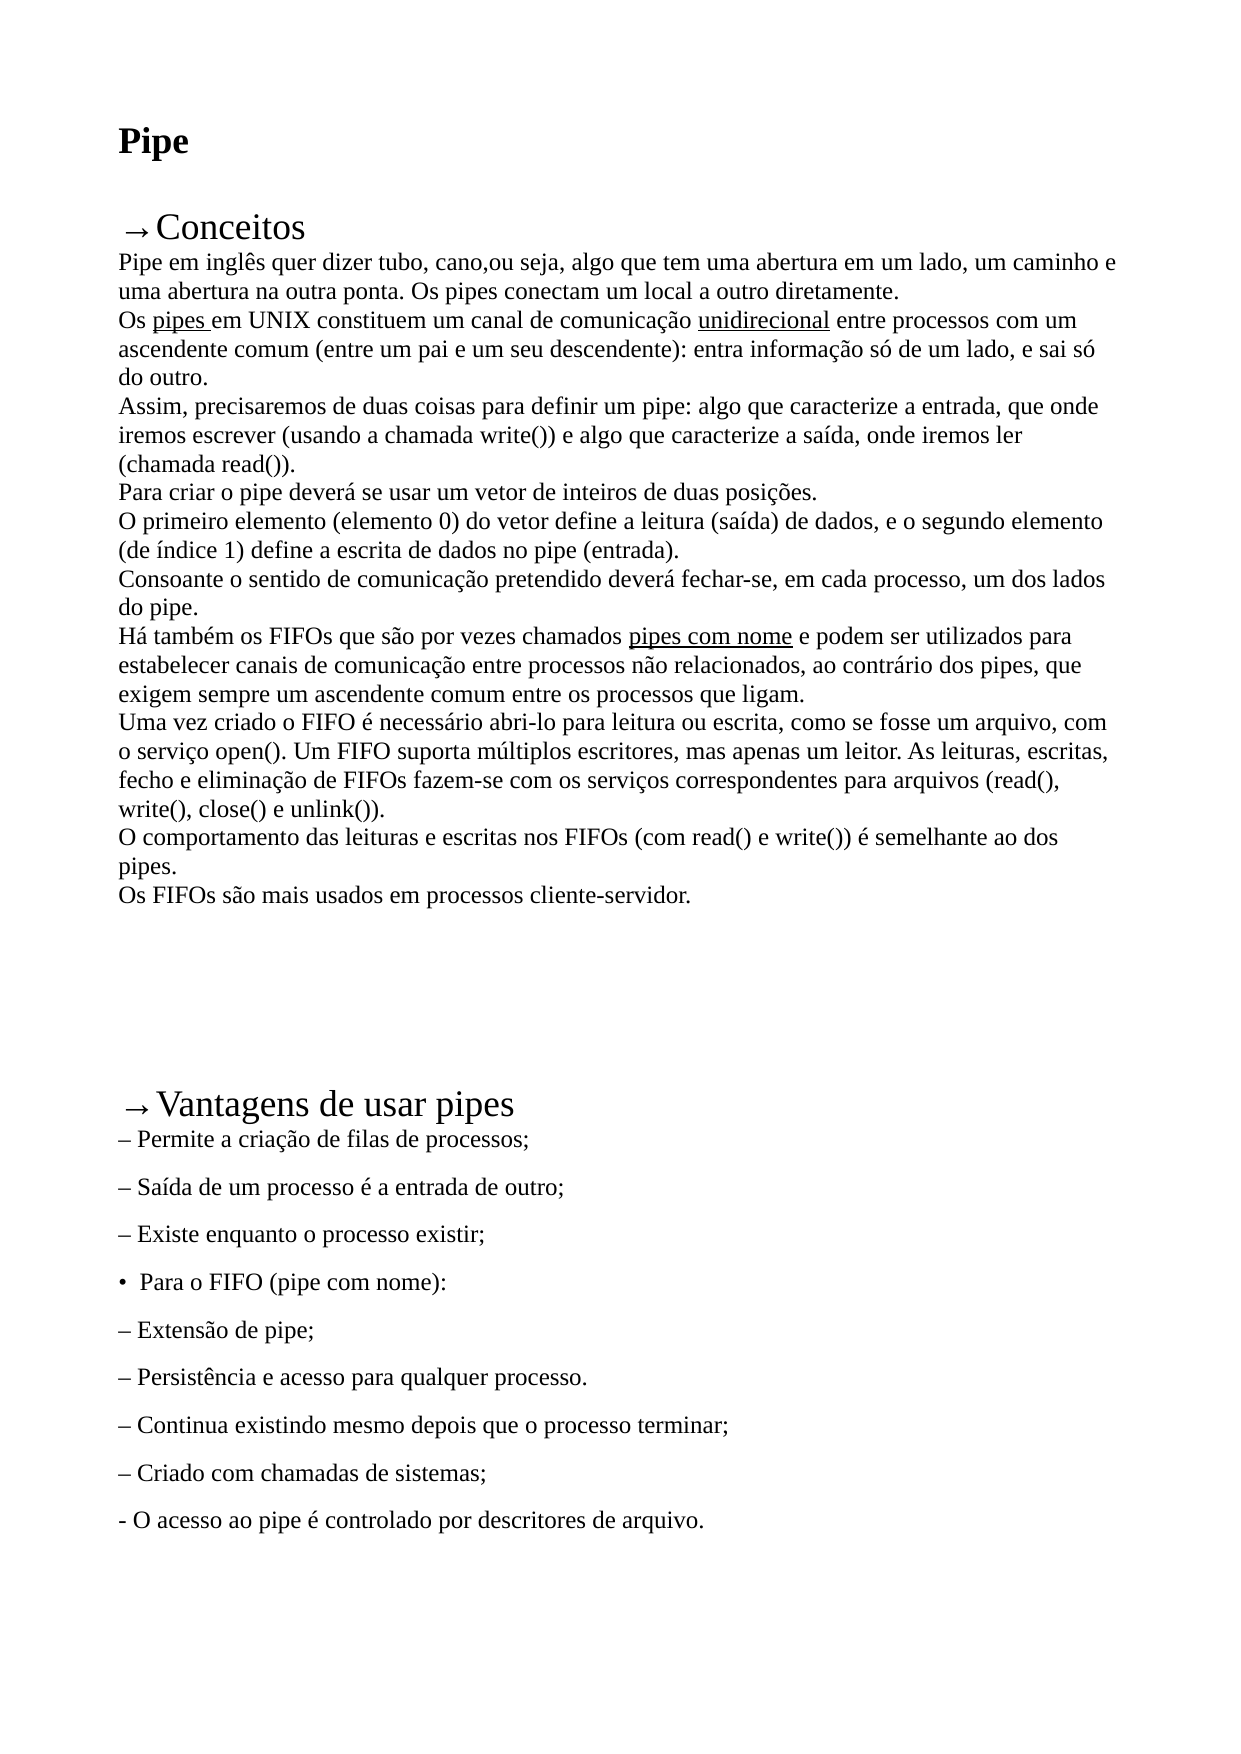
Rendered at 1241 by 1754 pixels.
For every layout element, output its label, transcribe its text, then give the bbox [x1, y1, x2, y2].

text →Conceitos [118, 204, 1122, 247]
text Consoante o sentido de comunicação pretendido deverá fechar-se, em cada processo, um dos lados do pipe. [118, 564, 1122, 621]
text Há também os FIFOs que são por vezes chamados pipes com nome e podem ser utilizados para estabelecer canais de comunicação entre processos não relacionados, ao contrário dos pipes, que exigem sempre um ascendente comum entre os processos que ligam. [118, 621, 1122, 707]
text – Continua existindo mesmo depois que o processo terminar; [118, 1410, 1122, 1439]
text →Vantagens de usar pipes [118, 1081, 1122, 1124]
text Pipe [118, 118, 1122, 161]
text - O acesso ao pipe é controlado por descritores de arquivo. [118, 1505, 1122, 1534]
text Pipe em inglês quer dizer tubo, cano,ou seja, algo que tem uma abertura em um lado, um caminho e uma abertura na outra ponta. Os pipes conectam um local a outro diretamente. Os pipes em UNIX constituem um canal de comunicação unidirecional entre processos com um ascendente comum (entre um pai e um seu descendente): entra informação só de um lado, e sai só do outro. Assim, precisaremos de duas coisas para definir um pipe: algo que caracterize a entrada, que onde iremos escrever (usando a chamada write()) e algo que caracterize a saída, onde iremos ler (chamada read()). [118, 247, 1122, 477]
text • Para o FIFO (pipe com nome): [118, 1267, 1122, 1296]
text – Existe enquanto o processo existir; [118, 1219, 1122, 1248]
text – Criado com chamadas de sistemas; [118, 1458, 1122, 1486]
text – Saída de um processo é a entrada de outro; [118, 1172, 1122, 1201]
text Os FIFOs são mais usados em processos cliente-servidor. [118, 880, 1122, 909]
text Uma vez criado o FIFO é necessário abri-lo para leitura ou escrita, como se fosse um arquivo, com o serviço open(). Um FIFO suporta múltiplos escritores, mas apenas um leitor. As leituras, escritas, fecho e eliminação de FIFOs fazem-se com os serviços correspondentes para arquivos (read(), write(), close() e unlink()). [118, 707, 1122, 822]
text O comportamento das leituras e escritas nos FIFOs (com read() e write()) é semelhante ao dos pipes. [118, 822, 1122, 880]
text Para criar o pipe deverá se usar um vetor de inteiros de duas posições. O primeiro elemento (elemento 0) do vetor define a leitura (saída) de dados, e o segundo elemento (de índice 1) define a escrita de dados no pipe (entrada). [118, 477, 1122, 564]
text – Extensão de pipe; [118, 1315, 1122, 1343]
text – Permite a criação de filas de processos; [118, 1124, 1122, 1153]
text – Persistência e acesso para qualquer processo. [118, 1362, 1122, 1391]
